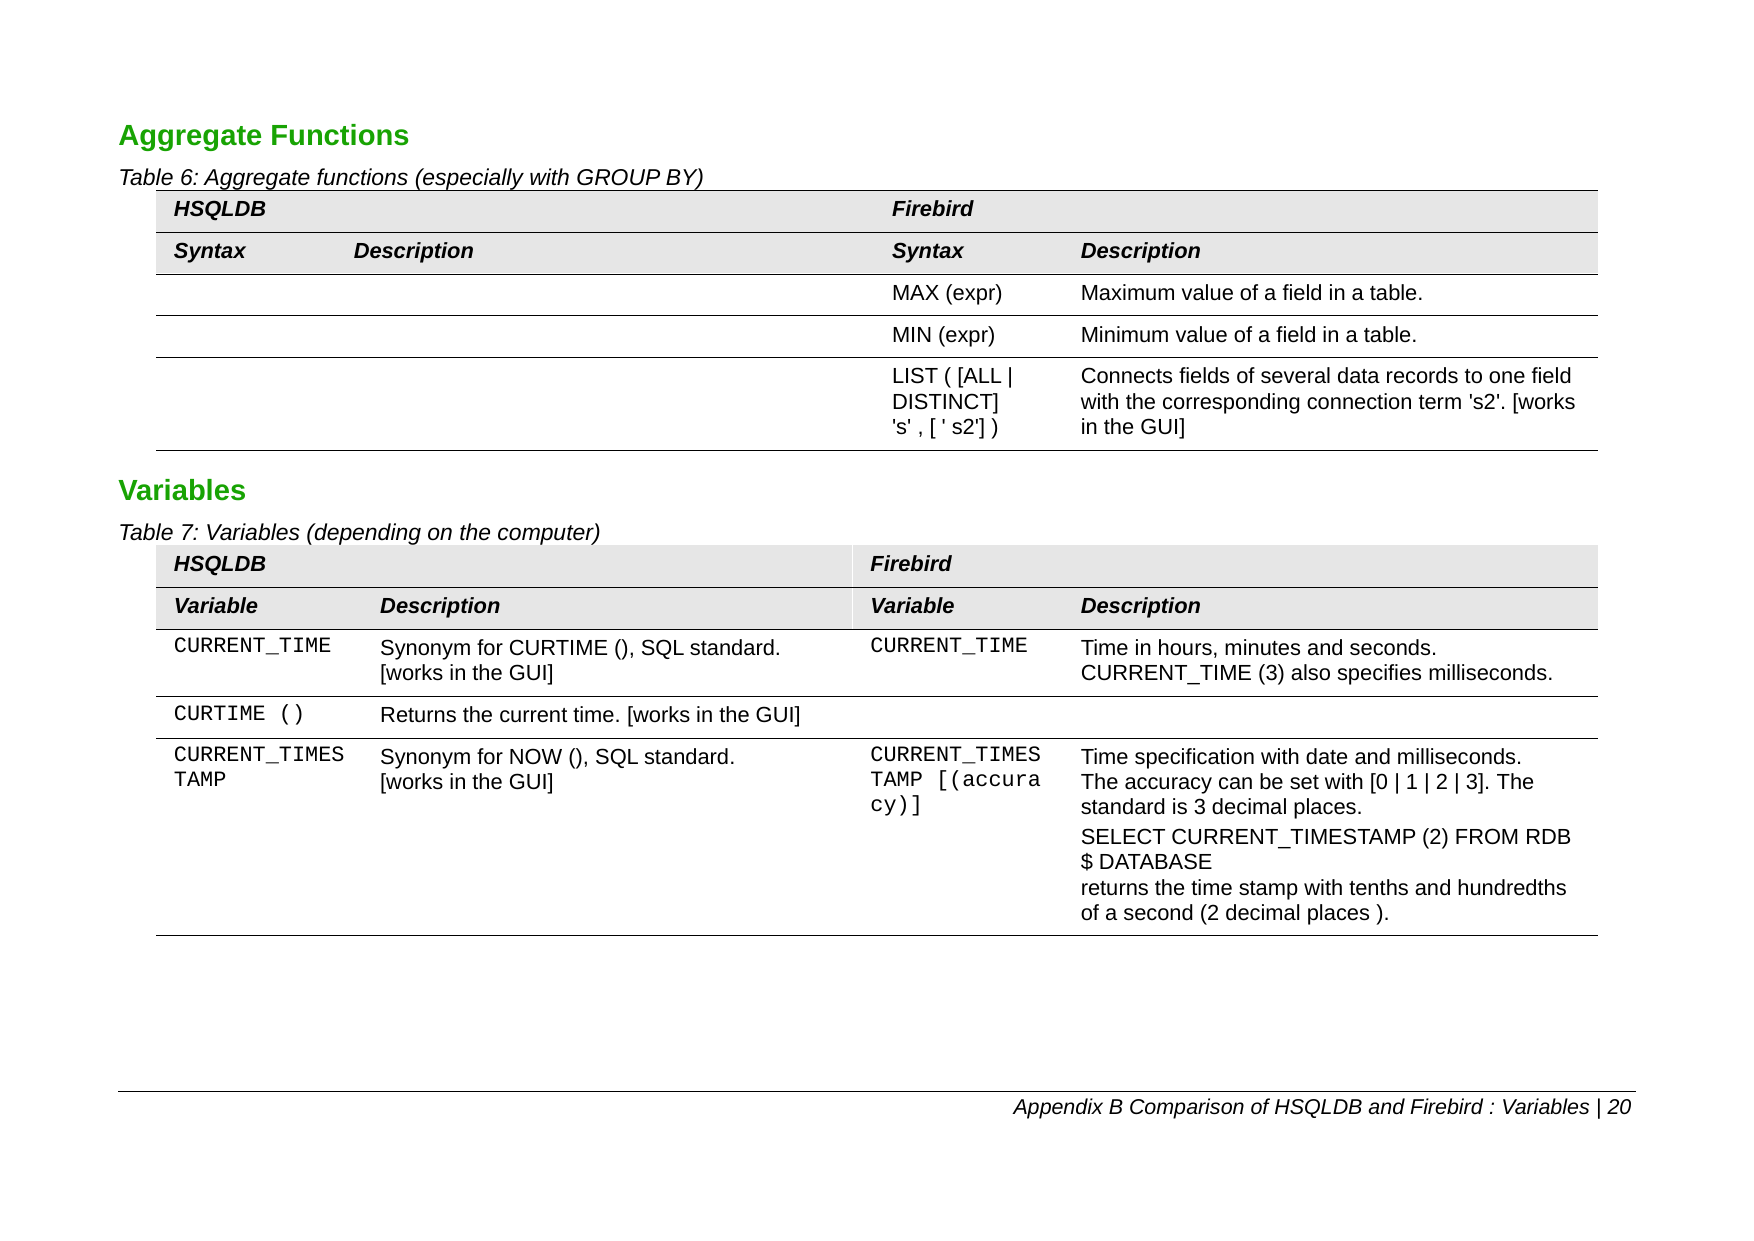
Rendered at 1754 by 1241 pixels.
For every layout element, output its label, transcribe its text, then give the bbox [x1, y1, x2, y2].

text Table 7: Variables (depending on the computer) [118, 519, 1636, 545]
table_header Firebird [874, 191, 1598, 232]
table_cell Description [1063, 233, 1598, 273]
table_header HSQLDB [156, 191, 874, 232]
table_cell [336, 275, 874, 315]
table_cell [336, 316, 874, 357]
table_cell CURRENT_TIME [156, 630, 362, 696]
table_cell LIST ( [ALL | DISTINCT] 's' , [ ' s2'] ) [874, 358, 1063, 449]
table_cell Time in hours, minutes and seconds. CURRENT_TIME (3) also specifies milliseconds. [1063, 630, 1598, 696]
table_cell Synonym for CURTIME (), SQL standard. [works in the GUI] [362, 630, 852, 696]
text Table 6: Aggregate functions (especially with GROUP BY) [118, 163, 1636, 190]
table_cell Variable [853, 588, 1063, 629]
table_cell [156, 316, 336, 357]
table_cell CURRENT_TIME [853, 630, 1063, 696]
table_cell Description [336, 233, 874, 273]
table_cell Synonym for NOW (), SQL standard. [works in the GUI] [362, 739, 852, 935]
table_cell Description [1063, 588, 1598, 629]
table_cell [156, 358, 336, 449]
subtitle Aggregate Functions [118, 118, 1636, 152]
table_header Firebird [853, 545, 1598, 587]
table_cell Connects fields of several data records to one field with the corresponding connection term 's2'. [works in the GUI] [1063, 358, 1598, 449]
table_cell [853, 697, 1063, 738]
table_cell Syntax [156, 233, 336, 273]
table_cell Maximum value of a field in a table. [1063, 275, 1598, 315]
table_cell Returns the current time. [works in the GUI] [362, 697, 852, 738]
table_cell Variable [156, 588, 362, 629]
table_cell Minimum value of a field in a table. [1063, 316, 1598, 357]
table_cell CURRENT_TIMESTAMP [(accuracy)] [853, 739, 1063, 935]
subtitle Variables [118, 473, 1636, 507]
table_cell Syntax [874, 233, 1063, 273]
table_header HSQLDB [156, 545, 852, 587]
table_cell MIN (expr) [874, 316, 1063, 357]
table_cell [336, 358, 874, 449]
table_cell MAX (expr) [874, 275, 1063, 315]
table_cell CURRENT_TIMESTAMP [156, 739, 362, 935]
table_cell [1063, 697, 1598, 738]
table_cell [156, 275, 336, 315]
table_cell Description [362, 588, 852, 629]
table_cell CURTIME () [156, 697, 362, 738]
table_cell Time specification with date and milliseconds. The accuracy can be set with [0 | 1 | 2 | 3]. The standard is 3 decimal places. SELECT CURRENT_TIMESTAMP (2) FROM RDB $ DATABASE returns the time stamp with tenths and hundredths of a second (2 decimal places ). [1063, 739, 1598, 935]
